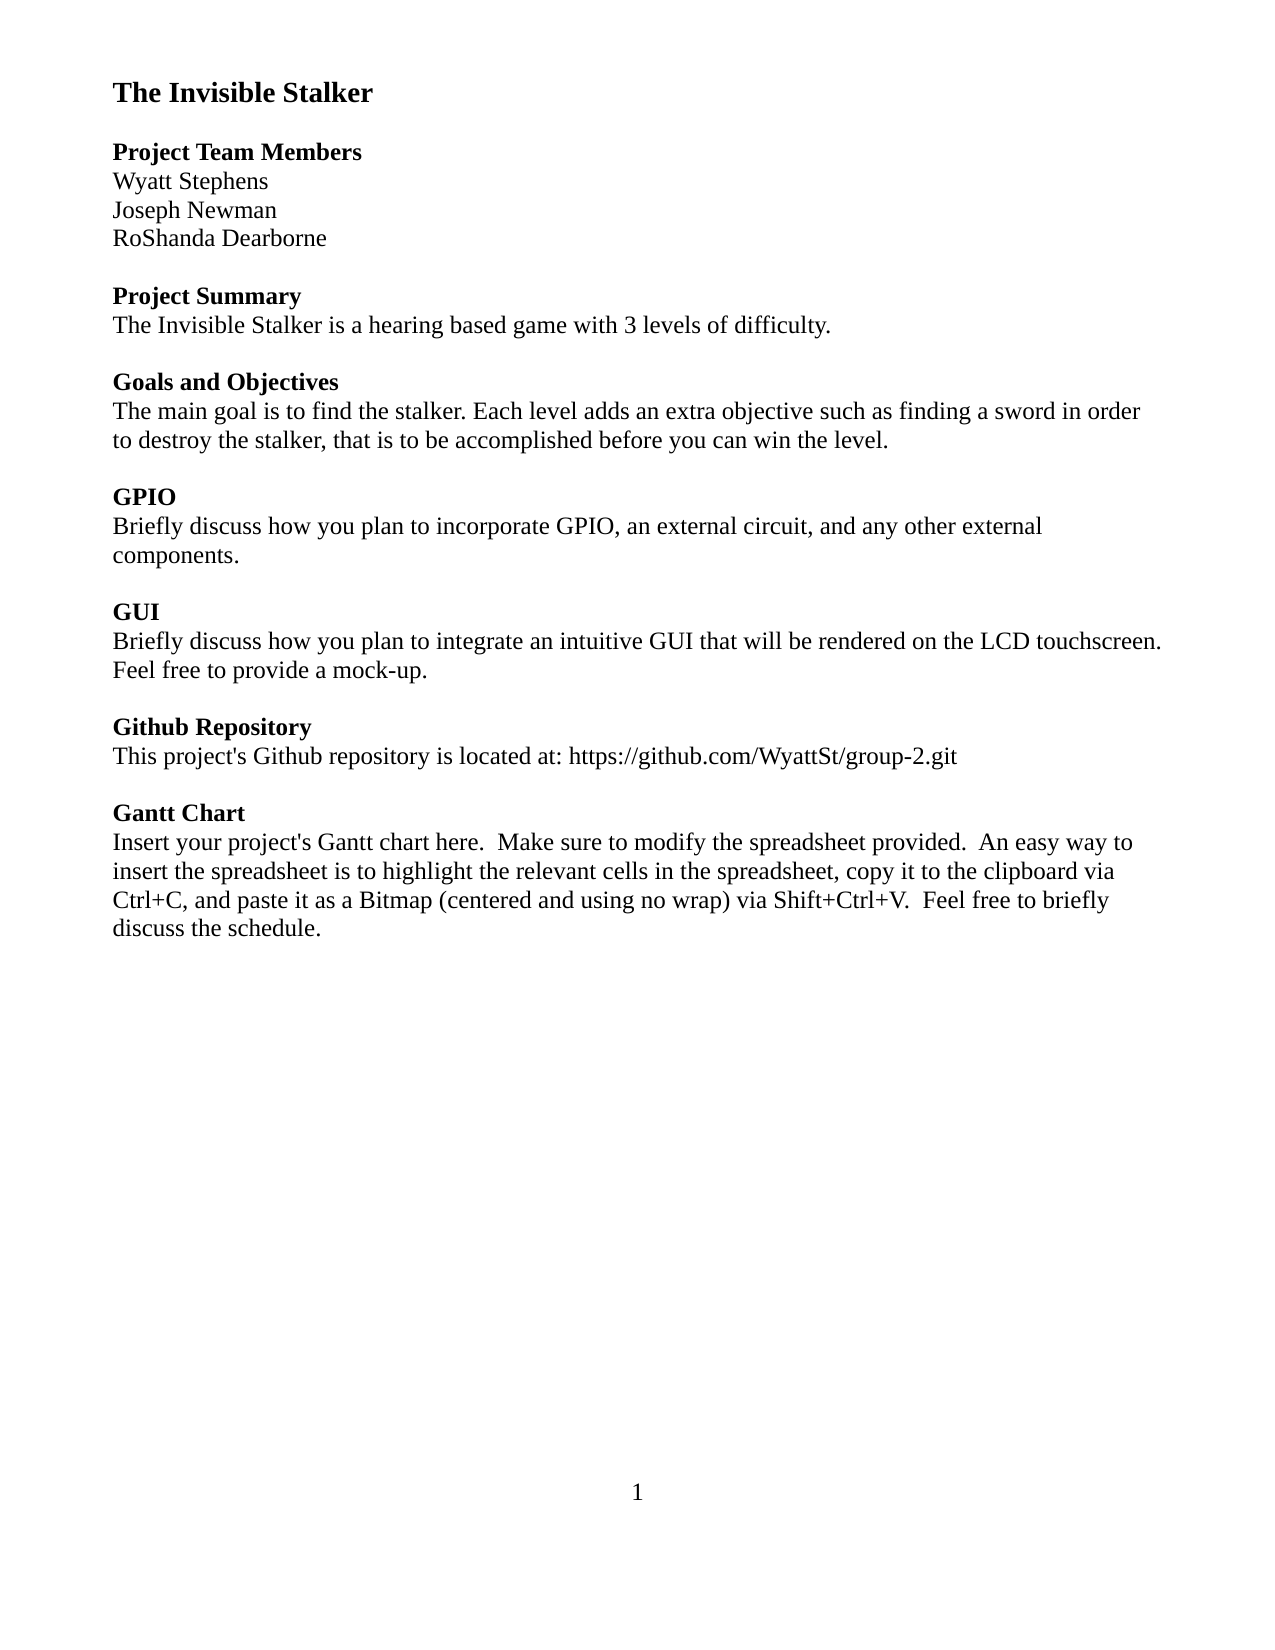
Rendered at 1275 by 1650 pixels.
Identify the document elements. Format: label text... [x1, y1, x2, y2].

text Gantt Chart [112, 798, 1162, 827]
text The main goal is to find the stalker. Each level adds an extra objective such as finding a sword in order to destroy the stalker, that is to be accomplished before you can win the level. [112, 396, 1162, 453]
text The Invisible Stalker [112, 75, 1162, 108]
text GUI [112, 597, 1162, 626]
text RoShanda Dearborne [112, 223, 1162, 252]
text The Invisible Stalker is a hearing based game with 3 levels of difficulty. [112, 310, 1162, 338]
text Briefly discuss how you plan to integrate an intuitive GUI that will be rendered on the LCD touchscreen. Feel free to provide a mock-up. [112, 626, 1162, 683]
text Joseph Newman [112, 195, 1162, 223]
text GPIO [112, 482, 1162, 511]
text Project Summary [112, 281, 1162, 310]
text Github Repository [112, 712, 1162, 741]
text Wyatt Stephens [112, 166, 1162, 195]
text This project's Github repository is located at: https://github.com/WyattSt/group-2.git [112, 741, 1162, 770]
text Goals and Objectives [112, 367, 1162, 396]
text Briefly discuss how you plan to incorporate GPIO, an external circuit, and any other external components. [112, 511, 1162, 568]
text Insert your project's Gantt chart here. Make sure to modify the spreadsheet provided. An easy way to insert the spreadsheet is to highlight the relevant cells in the spreadsheet, copy it to the clipboard via Ctrl+C, and paste it as a Bitmap (centered and using no wrap) via Shift+Ctrl+V. Feel free to briefly discuss the schedule. [112, 827, 1162, 942]
text Project Team Members [112, 137, 1162, 166]
